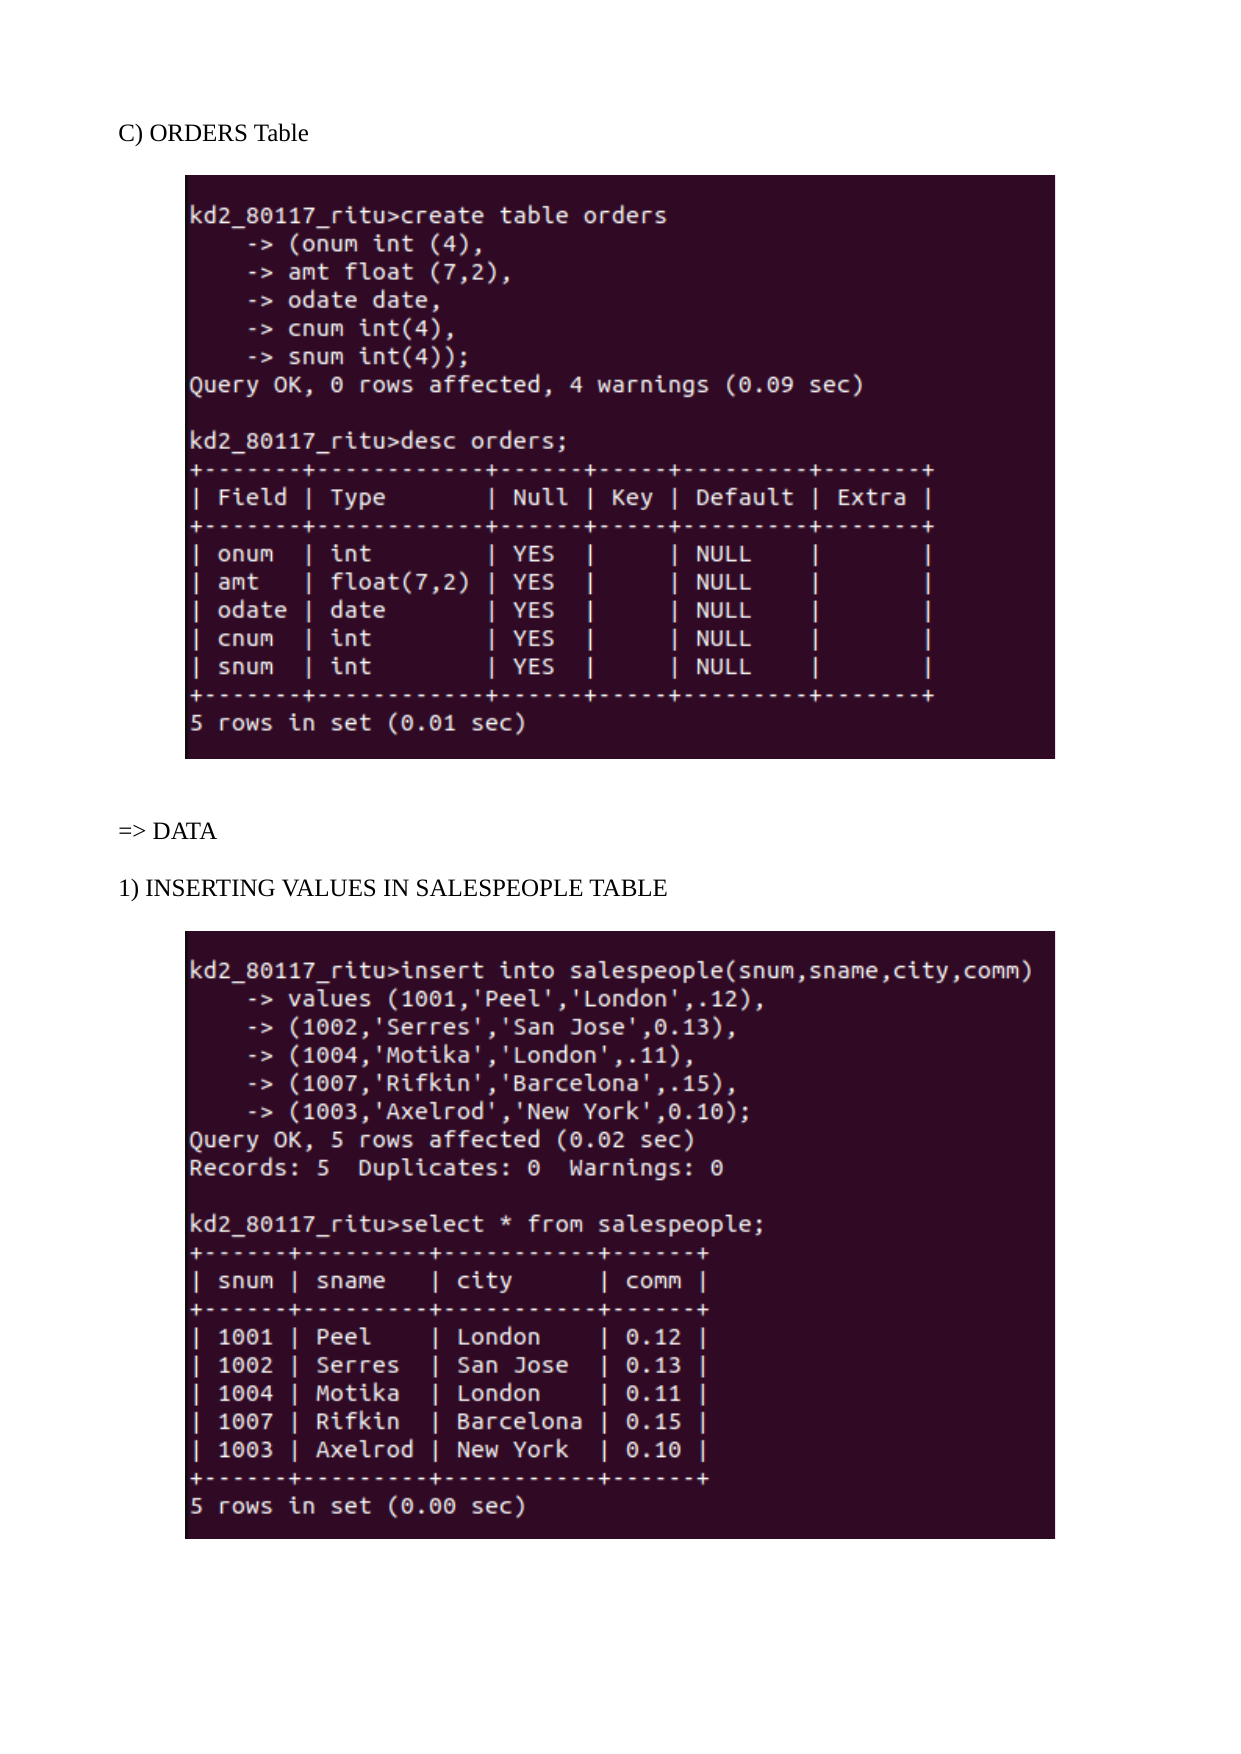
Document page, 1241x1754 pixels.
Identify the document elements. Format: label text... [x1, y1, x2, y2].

picture [185, 175, 1056, 759]
text => DATA [118, 816, 1122, 845]
text C) ORDERS Table [118, 118, 1122, 147]
picture [185, 931, 1056, 1539]
text 1) INSERTING VALUES IN SALESPEOPLE TABLE [118, 873, 1122, 902]
